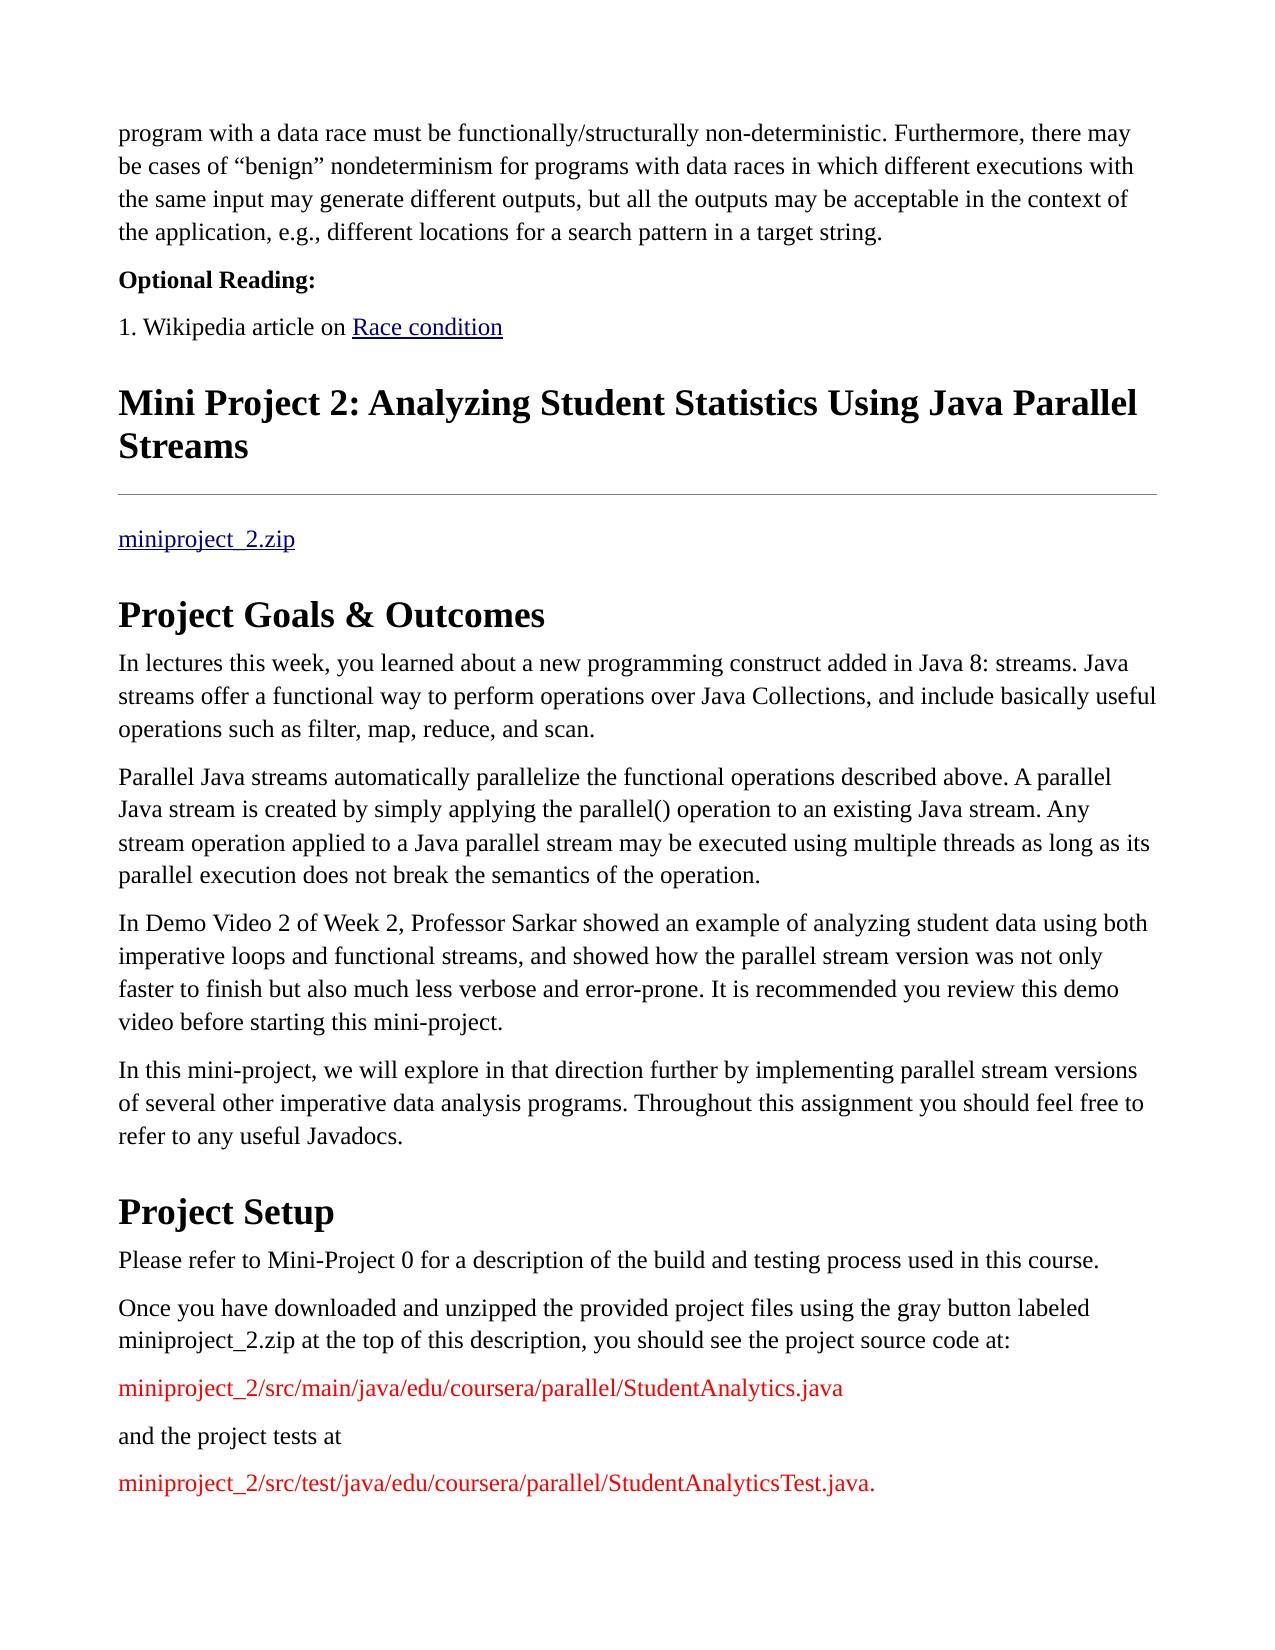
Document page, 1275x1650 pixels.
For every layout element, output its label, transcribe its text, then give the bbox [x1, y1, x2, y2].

text 1. Wikipedia article on Race condition [118, 312, 1157, 341]
text Optional Reading: [118, 265, 1157, 293]
text and the project tests at [118, 1421, 1157, 1449]
text In lectures this week, you learned about a new programming construct added in Java 8: streams. Java streams offer a functional way to perform operations over Java Collections, and include basically useful operations such as filter, map, reduce, and scan. [118, 648, 1157, 743]
text miniproject_2/src/test/java/edu/coursera/parallel/StudentAnalyticsTest.java. [118, 1468, 1157, 1497]
subtitle Project Setup [118, 1189, 1157, 1232]
text In this mini-project, we will explore in that direction further by implementing parallel stream versions of several other imperative data analysis programs. Throughout this assignment you should feel free to refer to any useful Javadocs. [118, 1055, 1157, 1150]
text Parallel Java streams automatically parallelize the functional operations described above. A parallel Java stream is created by simply applying the parallel() operation to an existing Java stream. Any stream operation applied to a Java parallel stream may be executed using multiple threads as long as its parallel execution does not break the semantics of the operation. [118, 762, 1157, 889]
text Please refer to Mini-Project 0 for a description of the build and testing process used in this course. [118, 1245, 1157, 1274]
text Once you have downloaded and unzipped the provided project files using the gray button labeled miniproject_2.zip at the top of this description, you should see the project source code at: [118, 1293, 1157, 1354]
text miniproject_2.zip [118, 524, 1157, 553]
text miniproject_2/src/main/java/edu/coursera/parallel/StudentAnalytics.java [118, 1373, 1157, 1402]
subtitle Mini Project 2: Analyzing Student Statistics Using Java Parallel Streams [118, 381, 1157, 467]
text In Demo Video 2 of Week 2, Professor Sarkar showed an example of analyzing student data using both imperative loops and functional streams, and showed how the parallel stream version was not only faster to finish but also much less verbose and error-prone. It is recommended you review this demo video before starting this mini-project. [118, 908, 1157, 1036]
text program with a data race must be functionally/structurally non-deterministic. Furthermore, there may be cases of “benign” nondeterminism for programs with data races in which different executions with the same input may generate different outputs, but all the outputs may be acceptable in the context of the application, e.g., different locations for a search pattern in a target string. [118, 118, 1157, 246]
subtitle Project Goals & Outcomes [118, 592, 1157, 635]
